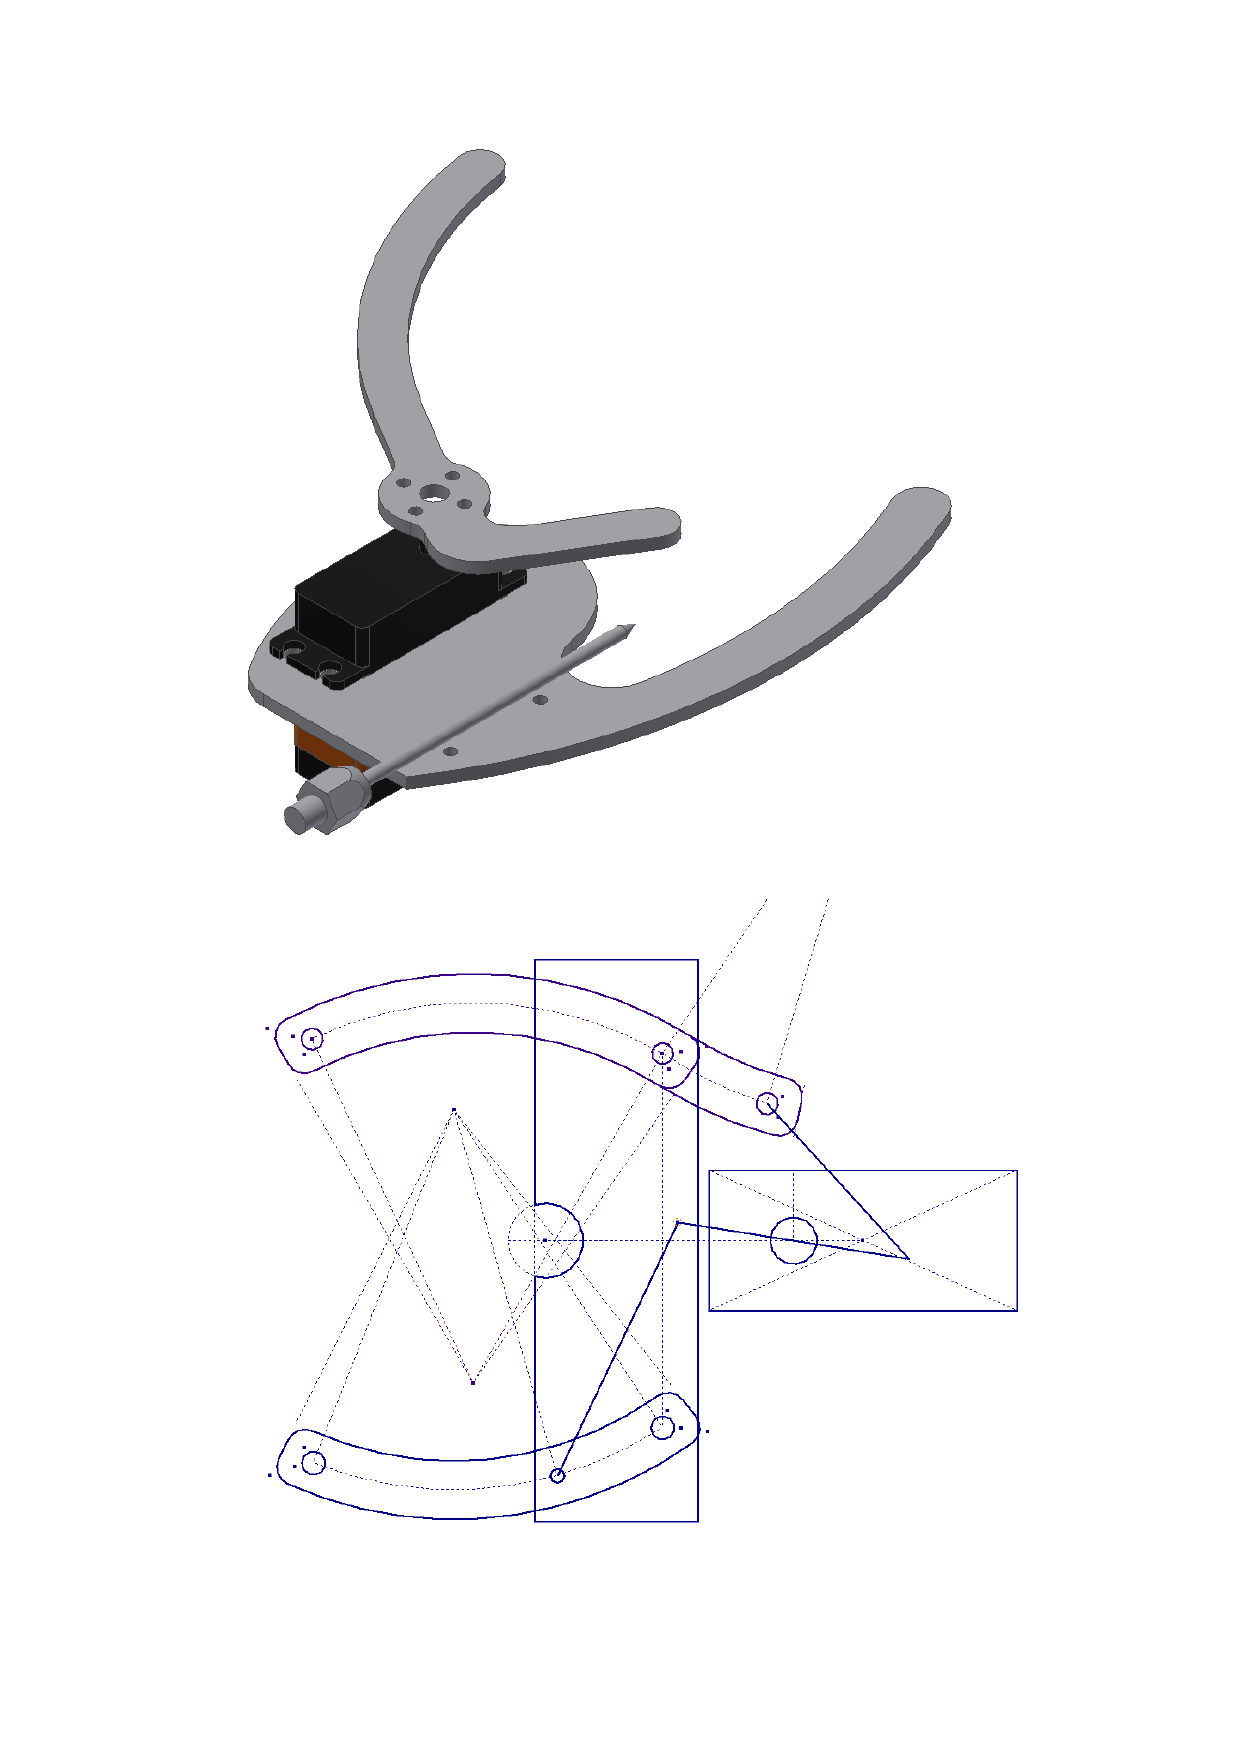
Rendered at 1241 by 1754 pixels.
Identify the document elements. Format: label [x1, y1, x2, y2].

picture [118, 118, 1040, 871]
picture [118, 899, 1109, 1566]
